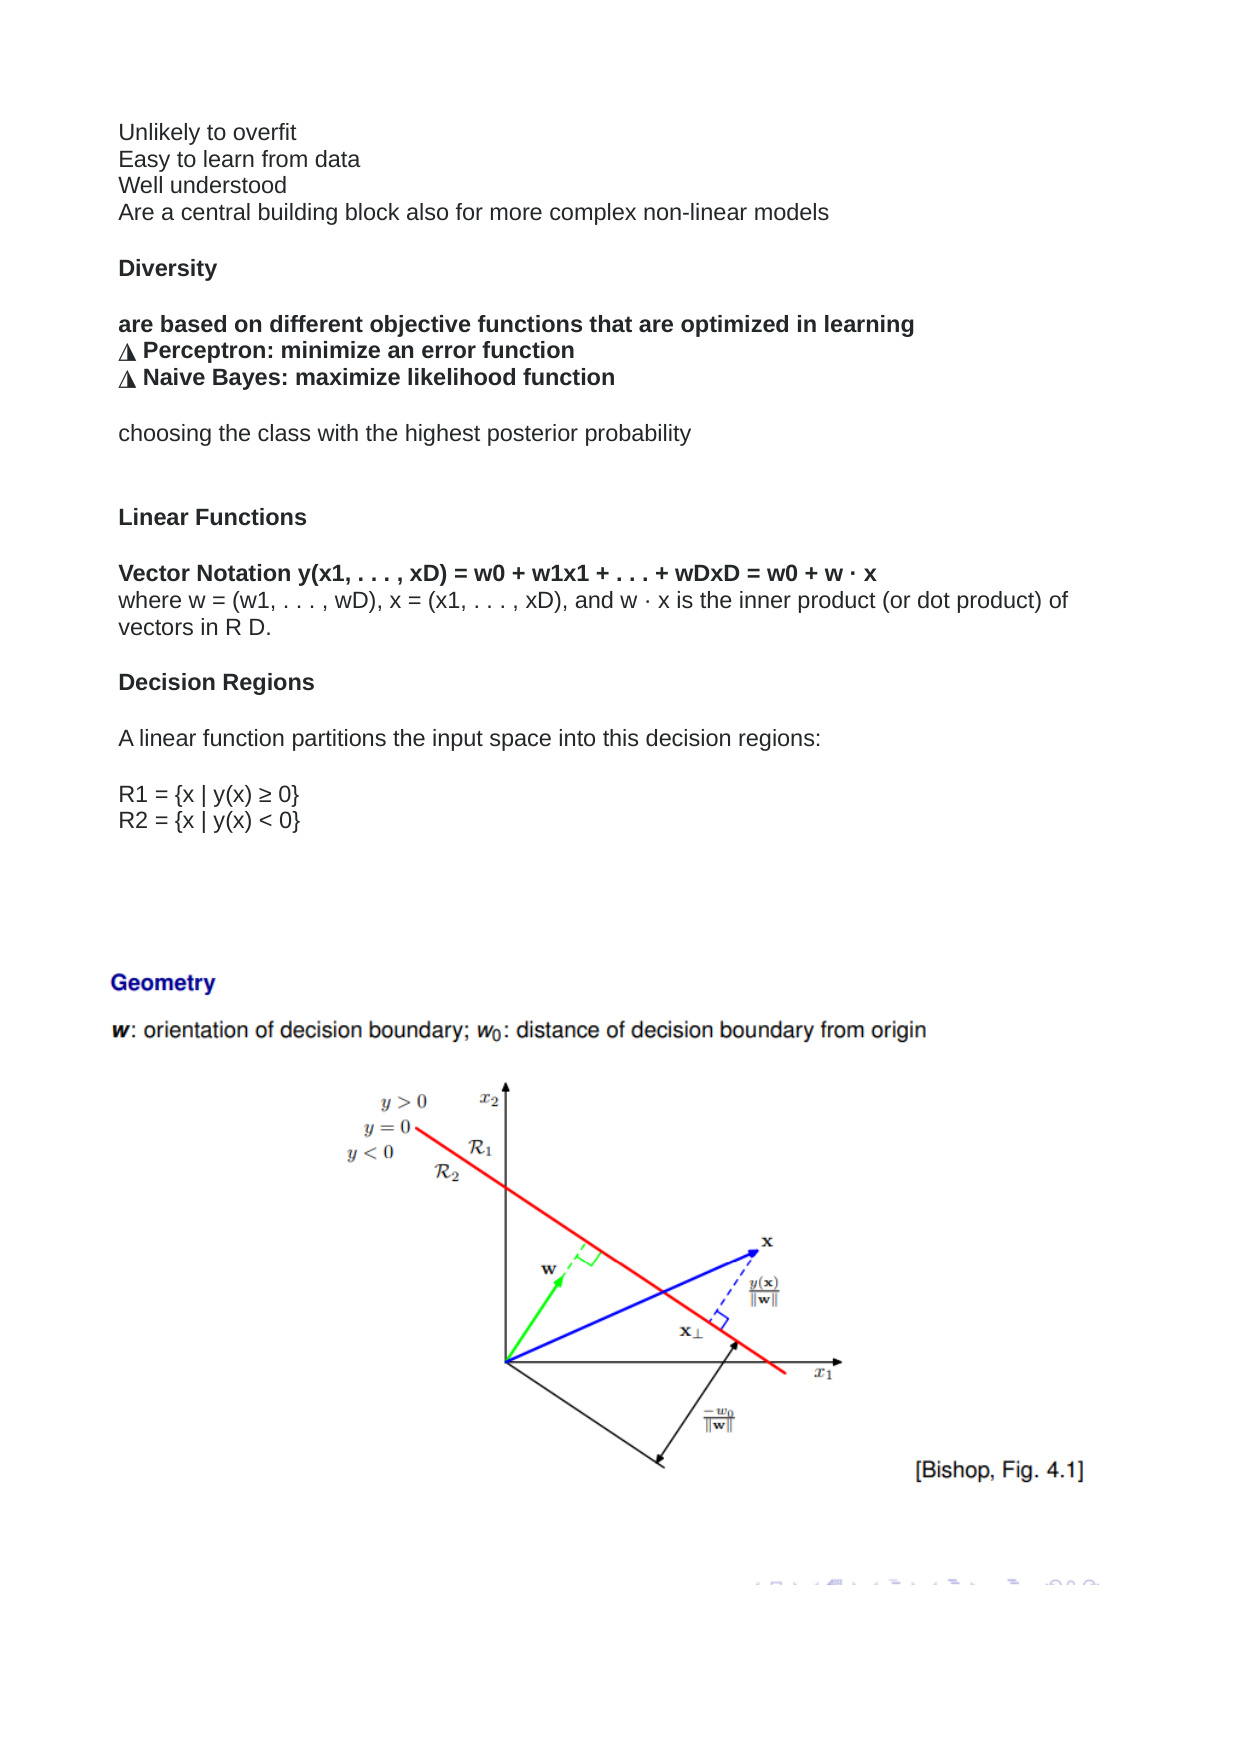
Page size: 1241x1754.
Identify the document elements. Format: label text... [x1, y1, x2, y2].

text Easy to learn from data [118, 145, 1122, 172]
text Are a central building block also for more complex non-linear models [118, 199, 1122, 226]
text Decision Regions [118, 669, 1122, 696]
text Well understood [118, 172, 1122, 199]
picture [89, 902, 1106, 1585]
text R1 = {x | y(x) ≥ 0} [118, 780, 1122, 807]
text Unlikely to overfit [118, 118, 1122, 145]
text A linear function partitions the input space into this decision regions: [118, 724, 1122, 751]
text Linear Functions [118, 504, 1122, 531]
text Diversity [118, 254, 1122, 281]
text choosing the class with the highest posterior probability [118, 419, 1122, 446]
text Vector Notation y(x1, . . . , xD) = w0 + w1x1 + . . . + wDxD = w0 + w · x [118, 559, 1122, 586]
text where w = (w1, . . . , wD), x = (x1, . . . , xD), and w · x is the inner product (or dot product) of vectors in R D. [118, 586, 1122, 640]
text ◮ Perceptron: minimize an error function [118, 337, 1122, 364]
text R2 = {x | y(x) < 0} [118, 807, 1122, 834]
text are based on different objective functions that are optimized in learning [118, 310, 1122, 337]
text ◮ Naive Bayes: maximize likelihood function [118, 364, 1122, 391]
